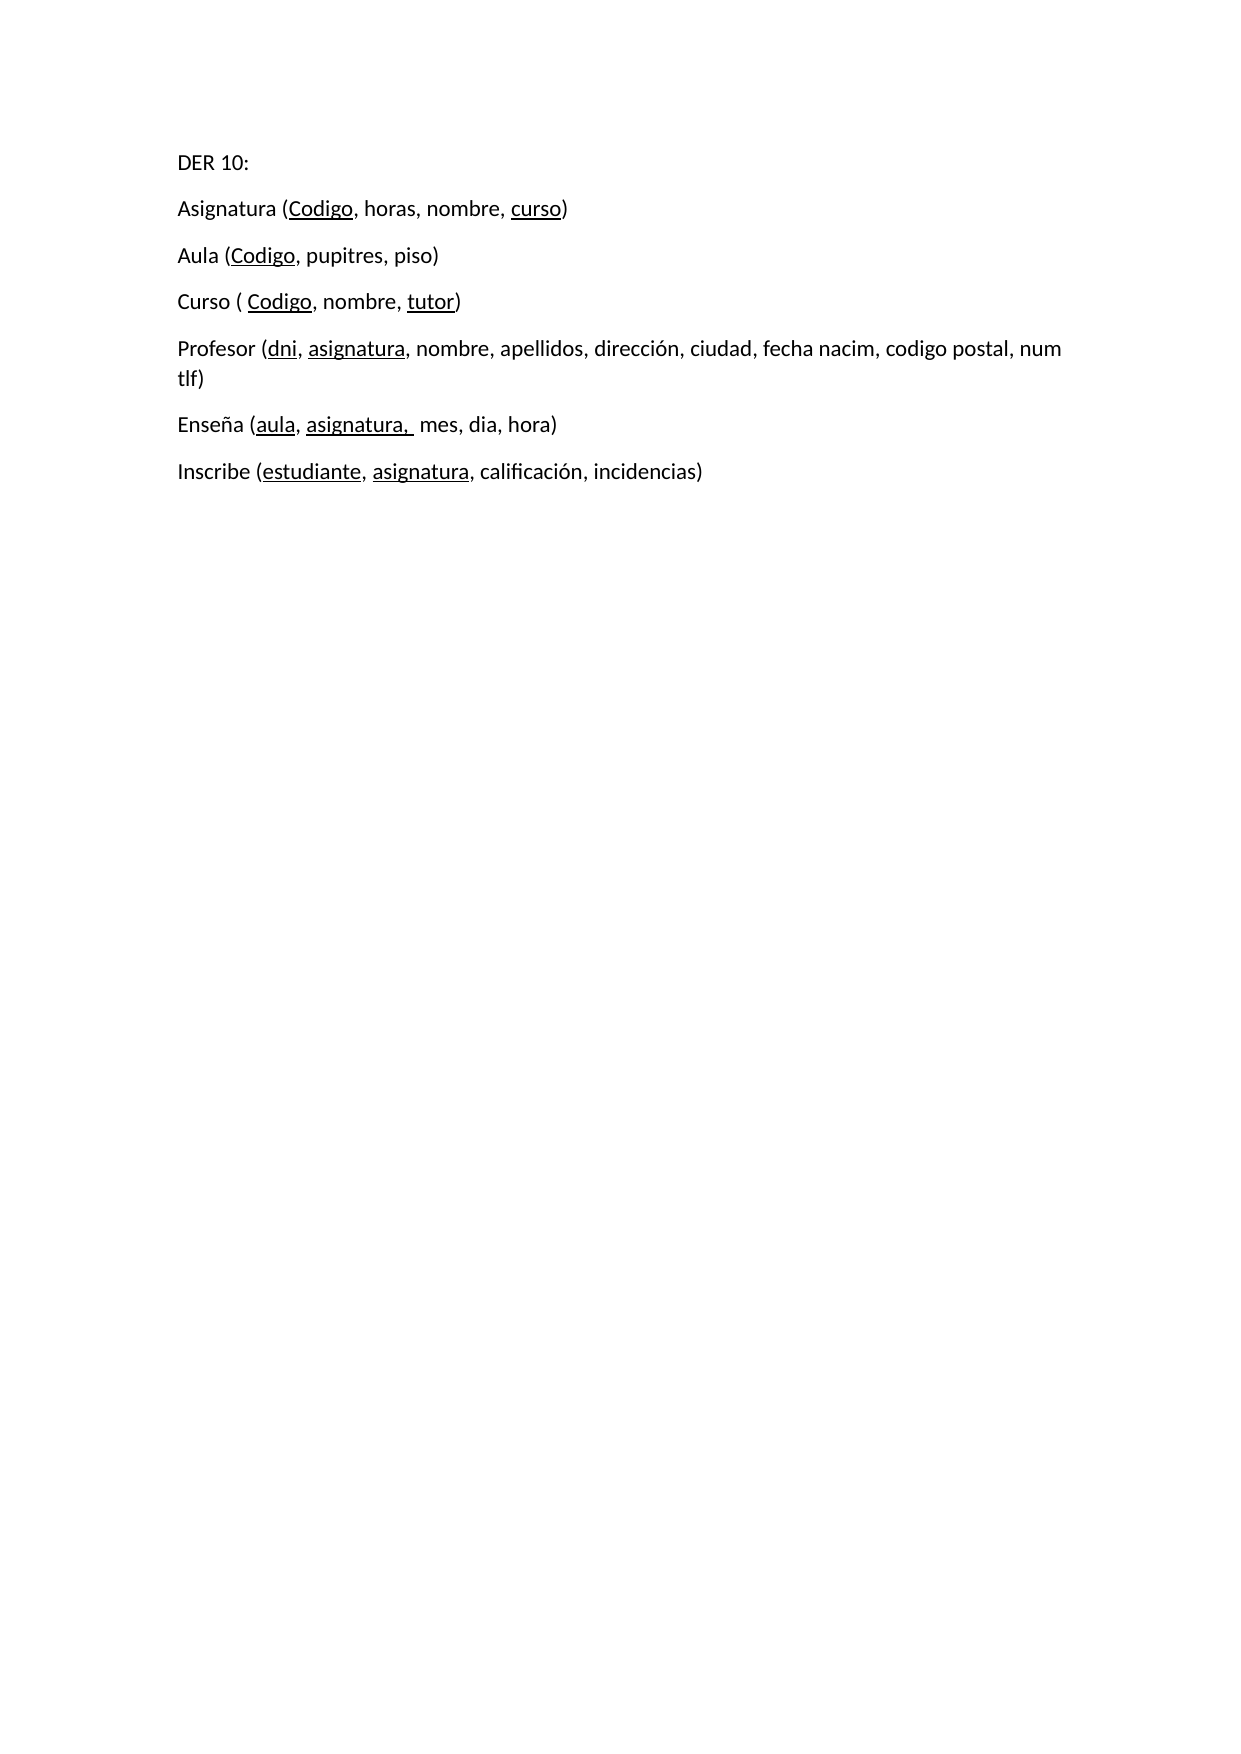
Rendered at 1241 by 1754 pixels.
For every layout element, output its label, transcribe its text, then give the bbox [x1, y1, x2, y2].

text DER 10: [177, 148, 1063, 176]
text Enseña (aula, asignatura, mes, dia, hora) [177, 410, 1063, 438]
text Aula (Codigo, pupitres, piso) [177, 241, 1063, 269]
text Inscribe (estudiante, asignatura, calificación, incidencias) [177, 457, 1063, 485]
text Asignatura (Codigo, horas, nombre, curso) [177, 194, 1063, 222]
text Profesor (dni, asignatura, nombre, apellidos, dirección, ciudad, fecha nacim, codigo postal, num tlf) [177, 334, 1063, 392]
text Curso ( Codigo, nombre, tutor) [177, 287, 1063, 315]
